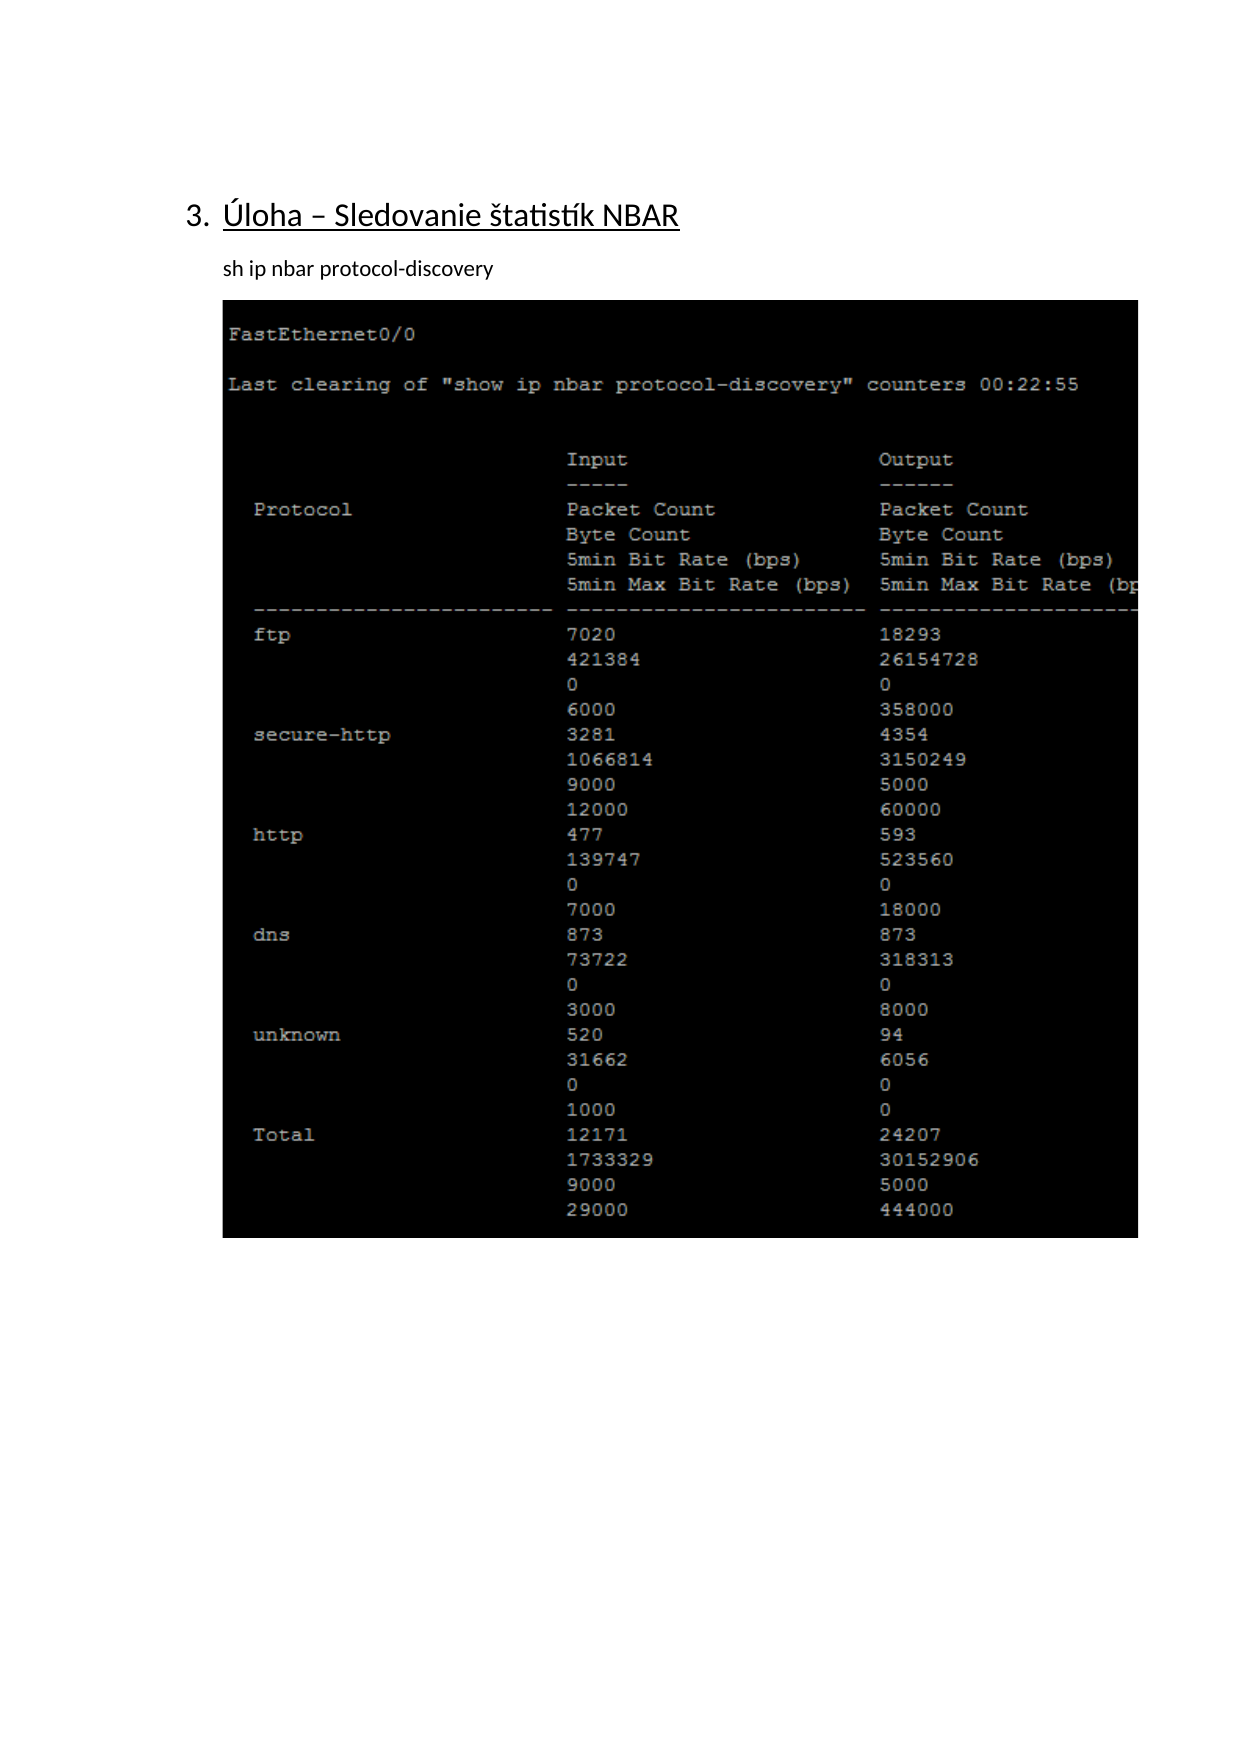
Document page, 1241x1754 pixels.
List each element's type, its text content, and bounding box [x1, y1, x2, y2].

list Úloha – Sledovanie štatistík NBAR [185, 194, 1093, 235]
text sh ip nbar protocol-discovery [223, 254, 1093, 282]
